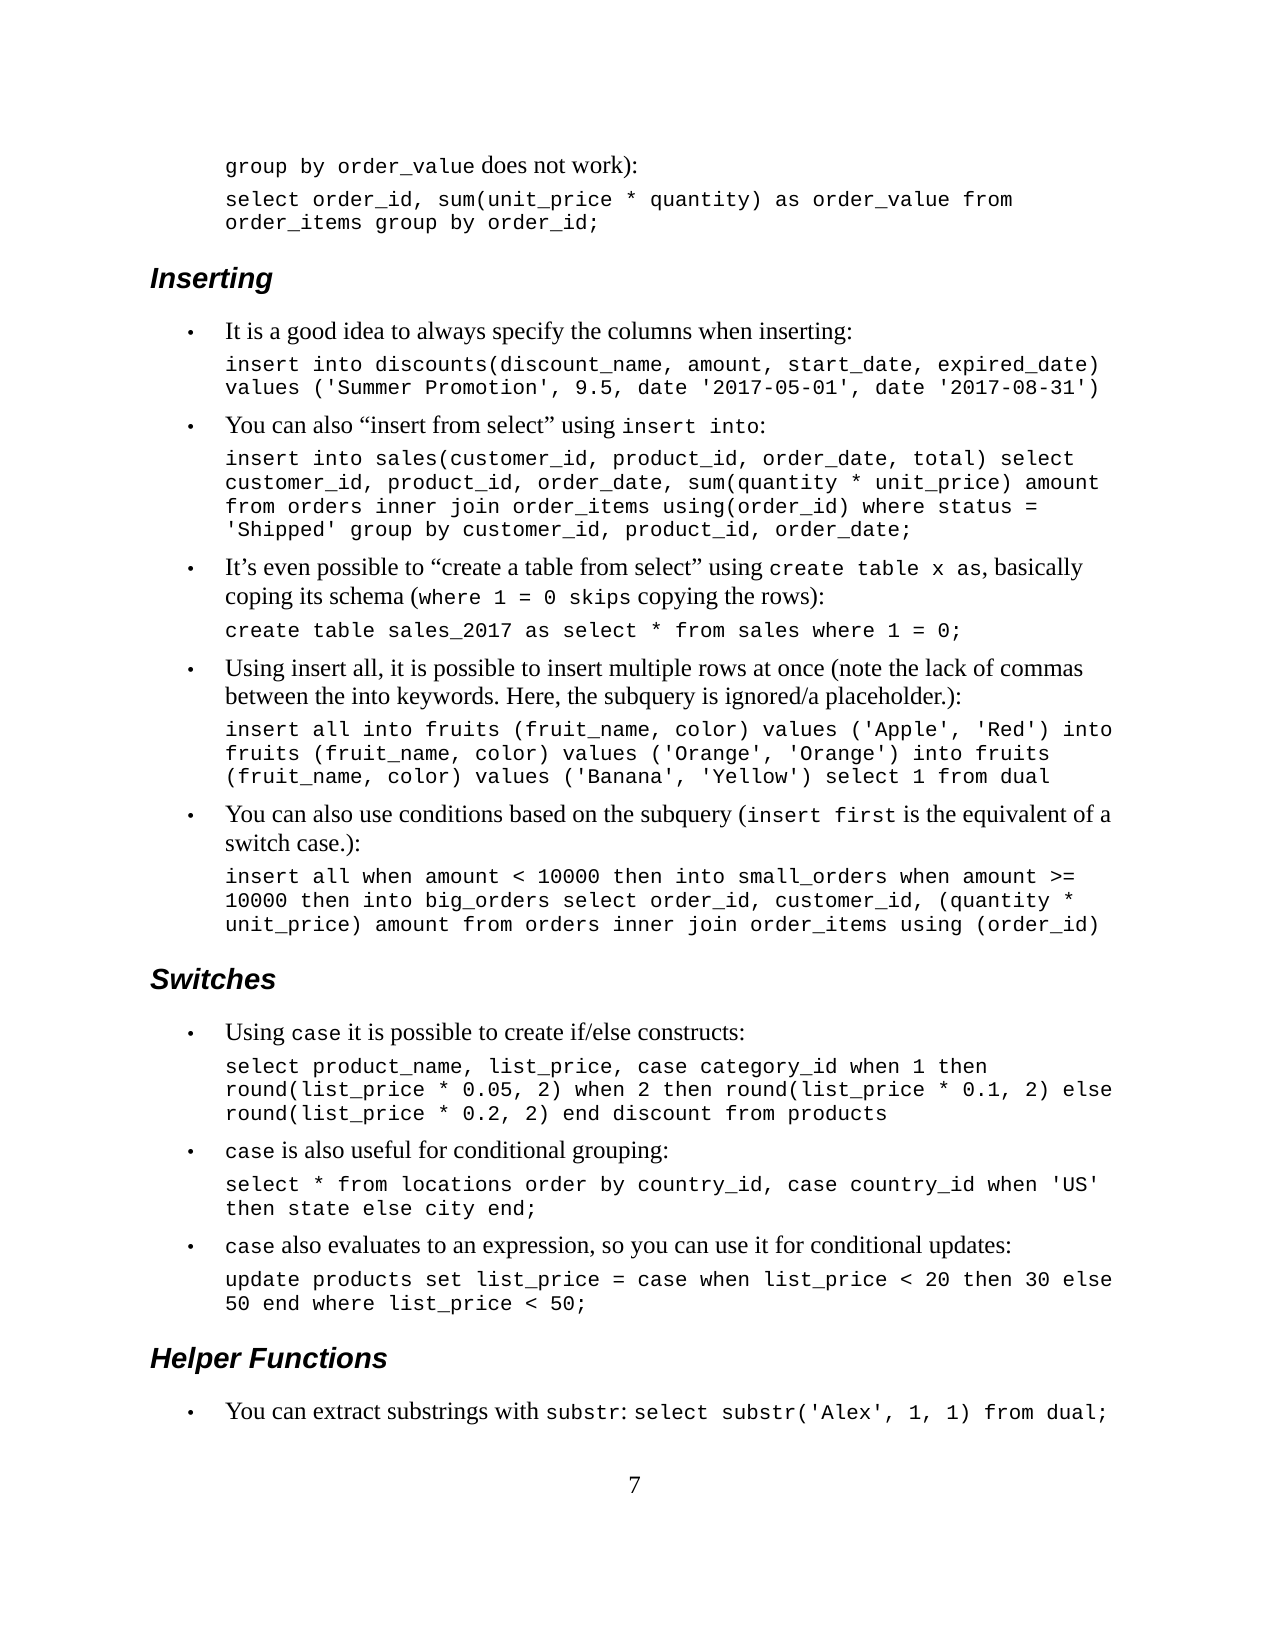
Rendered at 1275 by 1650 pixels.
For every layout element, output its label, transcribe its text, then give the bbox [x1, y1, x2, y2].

subtitle Helper Functions [150, 1341, 1125, 1375]
list select order_id, sum(unit_price * quantity) as order_value from order_items group by order_id; [187, 188, 1125, 236]
list It is a good idea to always specify the columns when inserting: [187, 316, 1125, 344]
list You can extract substrings with substr: select substr('Alex', 1, 1) from dual; [187, 1396, 1125, 1426]
list create table sales_2017 as select * from sales where 1 = 0; [187, 620, 1125, 644]
list case is also useful for conditional grouping: [187, 1136, 1125, 1165]
list insert into sales(customer_id, product_id, order_date, total) select customer_id, product_id, order_date, sum(quantity * unit_price) amount from orders inner join order_items using(order_id) where status = 'Shipped' group by customer_id, product_id, order_date; [187, 448, 1125, 543]
list case also evaluates to an expression, so you can use it for conditional updates: [187, 1230, 1125, 1260]
list You can also “insert from select” using insert into: [187, 410, 1125, 439]
list select * from locations order by country_id, case country_id when 'US' then state else city end; [187, 1174, 1125, 1221]
list insert into discounts(discount_name, amount, start_date, expired_date) values ('Summer Promotion', 9.5, date '2017-05-01', date '2017-08-31') [187, 353, 1125, 401]
list insert all into fruits (fruit_name, color) values ('Apple', 'Red') into fruits (fruit_name, color) values ('Orange', 'Orange') into fruits (fruit_name, color) values ('Banana', 'Yellow') select 1 from dual [187, 719, 1125, 790]
subtitle Inserting [150, 261, 1125, 294]
subtitle Switches [150, 962, 1125, 996]
list You can also use conditions based on the subquery (insert first is the equivalent of a switch case.): [187, 799, 1125, 857]
list group by order_value does not work): [187, 150, 1125, 179]
list Using case it is possible to create if/else constructs: [187, 1017, 1125, 1047]
list insert all when amount < 10000 then into small_orders when amount >= 10000 then into big_orders select order_id, customer_id, (quantity * unit_price) amount from orders inner join order_items using (order_id) [187, 866, 1125, 937]
list It’s even possible to “create a table from select” using create table x as, basically coping its schema (where 1 = 0 skips copying the rows): [187, 552, 1125, 611]
list update products set list_price = case when list_price < 20 then 30 else 50 end where list_price < 50; [187, 1269, 1125, 1316]
list select product_name, list_price, case category_id when 1 then round(list_price * 0.05, 2) when 2 then round(list_price * 0.1, 2) else round(list_price * 0.2, 2) end discount from products [187, 1056, 1125, 1127]
list Using insert all, it is possible to insert multiple rows at once (note the lack of commas between the into keywords. Here, the subquery is ignored/a placeholder.): [187, 653, 1125, 710]
